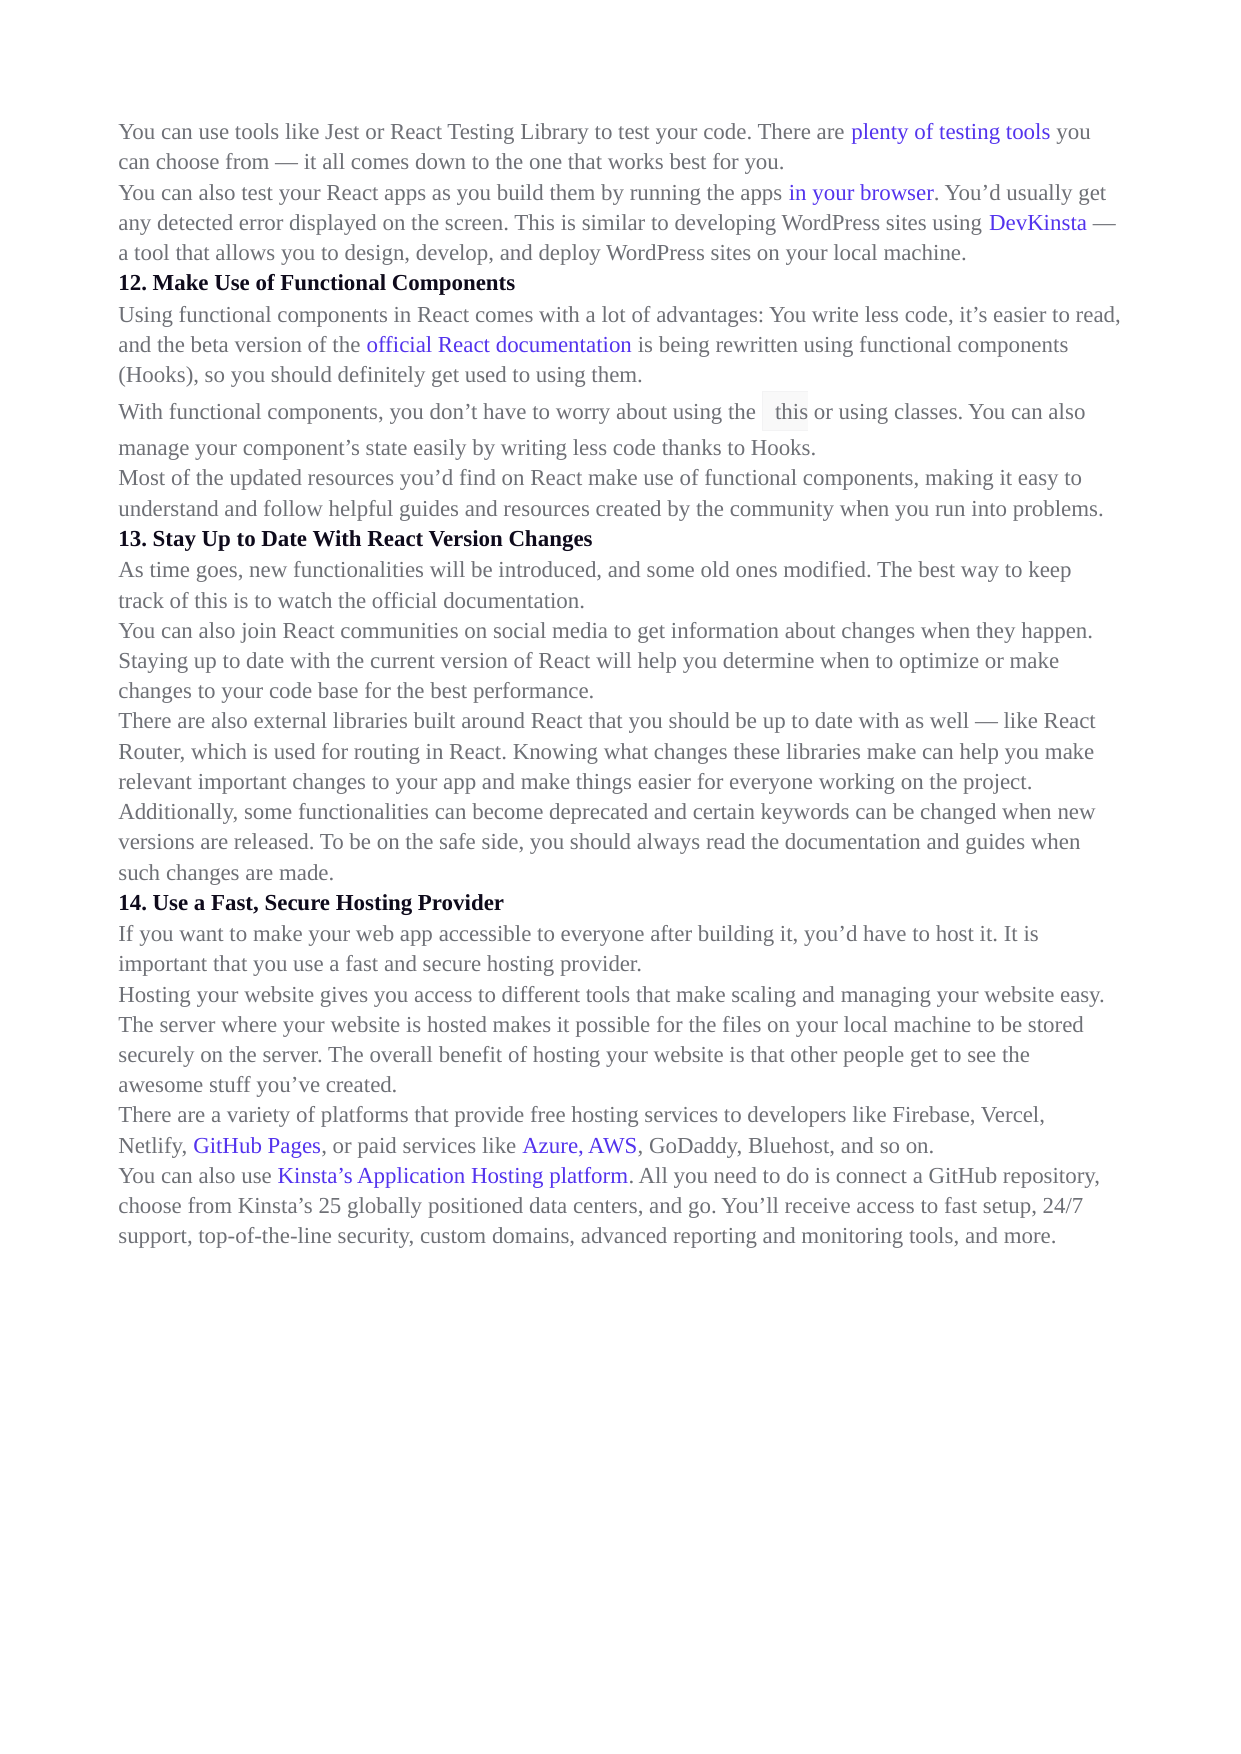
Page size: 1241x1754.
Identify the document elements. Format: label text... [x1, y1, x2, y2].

text You can also use Kinsta’s Application Hosting platform. All you need to do is connect a GitHub repository, choose from Kinsta’s 25 globally positioned data centers, and go. You’ll receive access to fast setup, 24/7 support, top-of-the-line security, custom domains, advanced reporting and monitoring tools, and more. [118, 1162, 1122, 1249]
text You can also test your React apps as you build them by running the apps in your browser. You’d usually get any detected error displayed on the screen. This is similar to developing WordPress sites using DevKinsta — a tool that allows you to design, develop, and deploy WordPress sites on your local machine. [118, 178, 1122, 265]
text Most of the updated resources you’d find on React make use of functional components, making it easy to understand and follow helpful guides and resources created by the community when you run into problems. [118, 464, 1122, 521]
text Hosting your website gives you access to different tools that make scaling and managing your website easy. The server where your website is hosted makes it possible for the files on your local machine to be stored securely on the server. The overall benefit of hosting your website is that other people get to see the awesome stuff you’ve created. [118, 981, 1122, 1098]
text As time goes, new functionalities will be introduced, and some old ones modified. The best way to keep track of this is to watch the official documentation. [118, 556, 1122, 613]
subtitle 12. Make Use of Functional Components [118, 269, 1122, 296]
subtitle 13. Stay Up to Date With React Version Changes [118, 525, 1122, 551]
text You can use tools like Jest or React Testing Library to test your code. There are plenty of testing tools you can choose from — it all comes down to the one that works best for you. [118, 118, 1122, 175]
text Additionally, some functionalities can become deprecated and certain keywords can be changed when new versions are released. To be on the safe side, you should always read the documentation and guides when such changes are made. [118, 798, 1122, 885]
text With functional components, you don’t have to worry about using the this or using classes. You can also manage your component’s state easily by writing less code thanks to Hooks. [118, 391, 1122, 461]
text If you want to make your web app accessible to everyone after building it, you’d have to host it. It is important that you use a fast and secure hosting provider. [118, 920, 1122, 977]
text Staying up to date with the current version of React will help you determine when to optimize or make changes to your code base for the best performance. [118, 647, 1122, 704]
text There are a variety of platforms that provide free hosting services to developers like Firebase, Vercel, Netlify, GitHub Pages, or paid services like Azure, AWS, GoDaddy, Bluehost, and so on. [118, 1102, 1122, 1158]
text You can also join React communities on social media to get information about changes when they happen. [118, 617, 1122, 643]
subtitle 14. Use a Fast, Secure Hosting Provider [118, 889, 1122, 915]
text There are also external libraries built around React that you should be up to date with as well — like React Router, which is used for routing in React. Knowing what changes these libraries make can help you make relevant important changes to your app and make things easier for everyone working on the project. [118, 707, 1122, 794]
text Using functional components in React comes with a lot of advantages: You write less code, it’s easier to read, and the beta version of the official React documentation is being rewritten using functional components (Hooks), so you should definitely get used to using them. [118, 301, 1122, 387]
